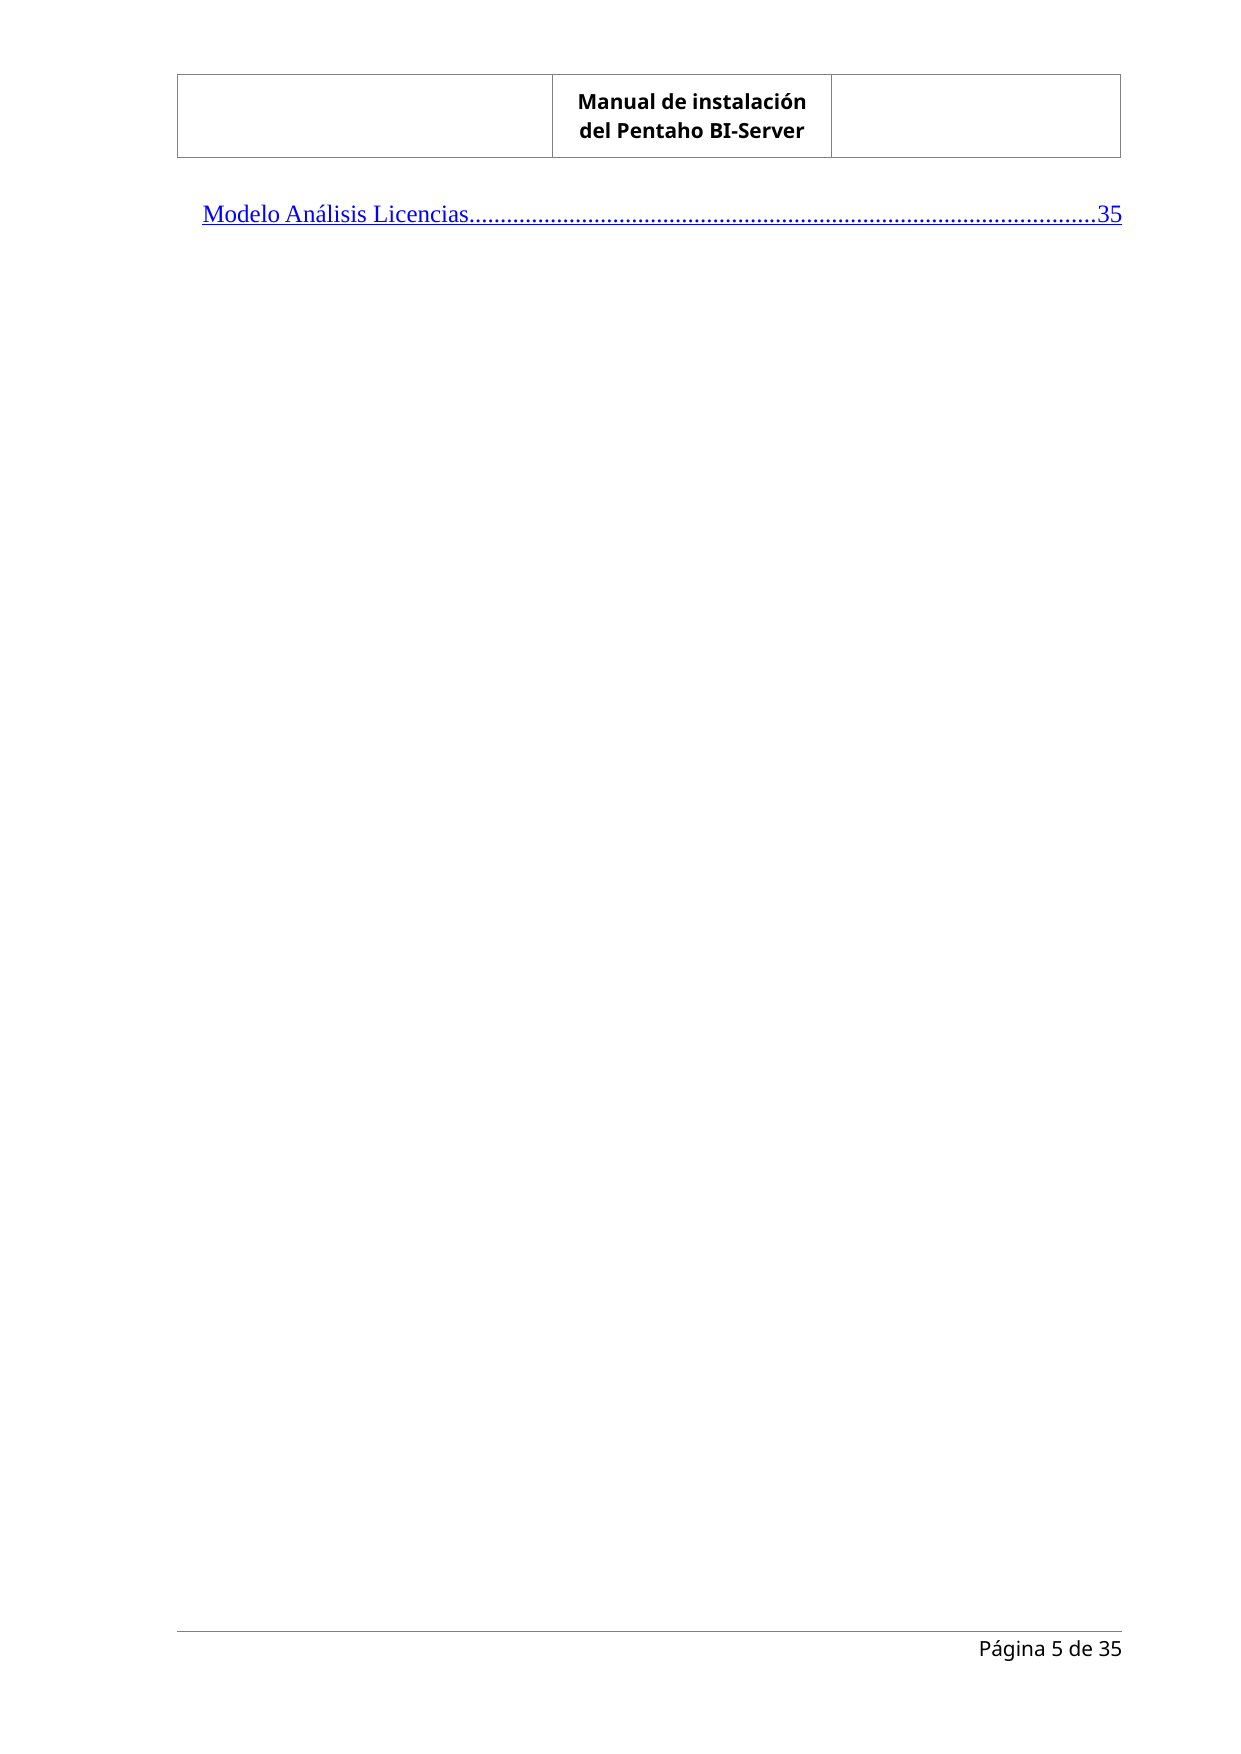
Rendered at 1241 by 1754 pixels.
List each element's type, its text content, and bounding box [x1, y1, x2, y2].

text Modelo Análisis Licencias. 35 [202, 199, 1122, 224]
